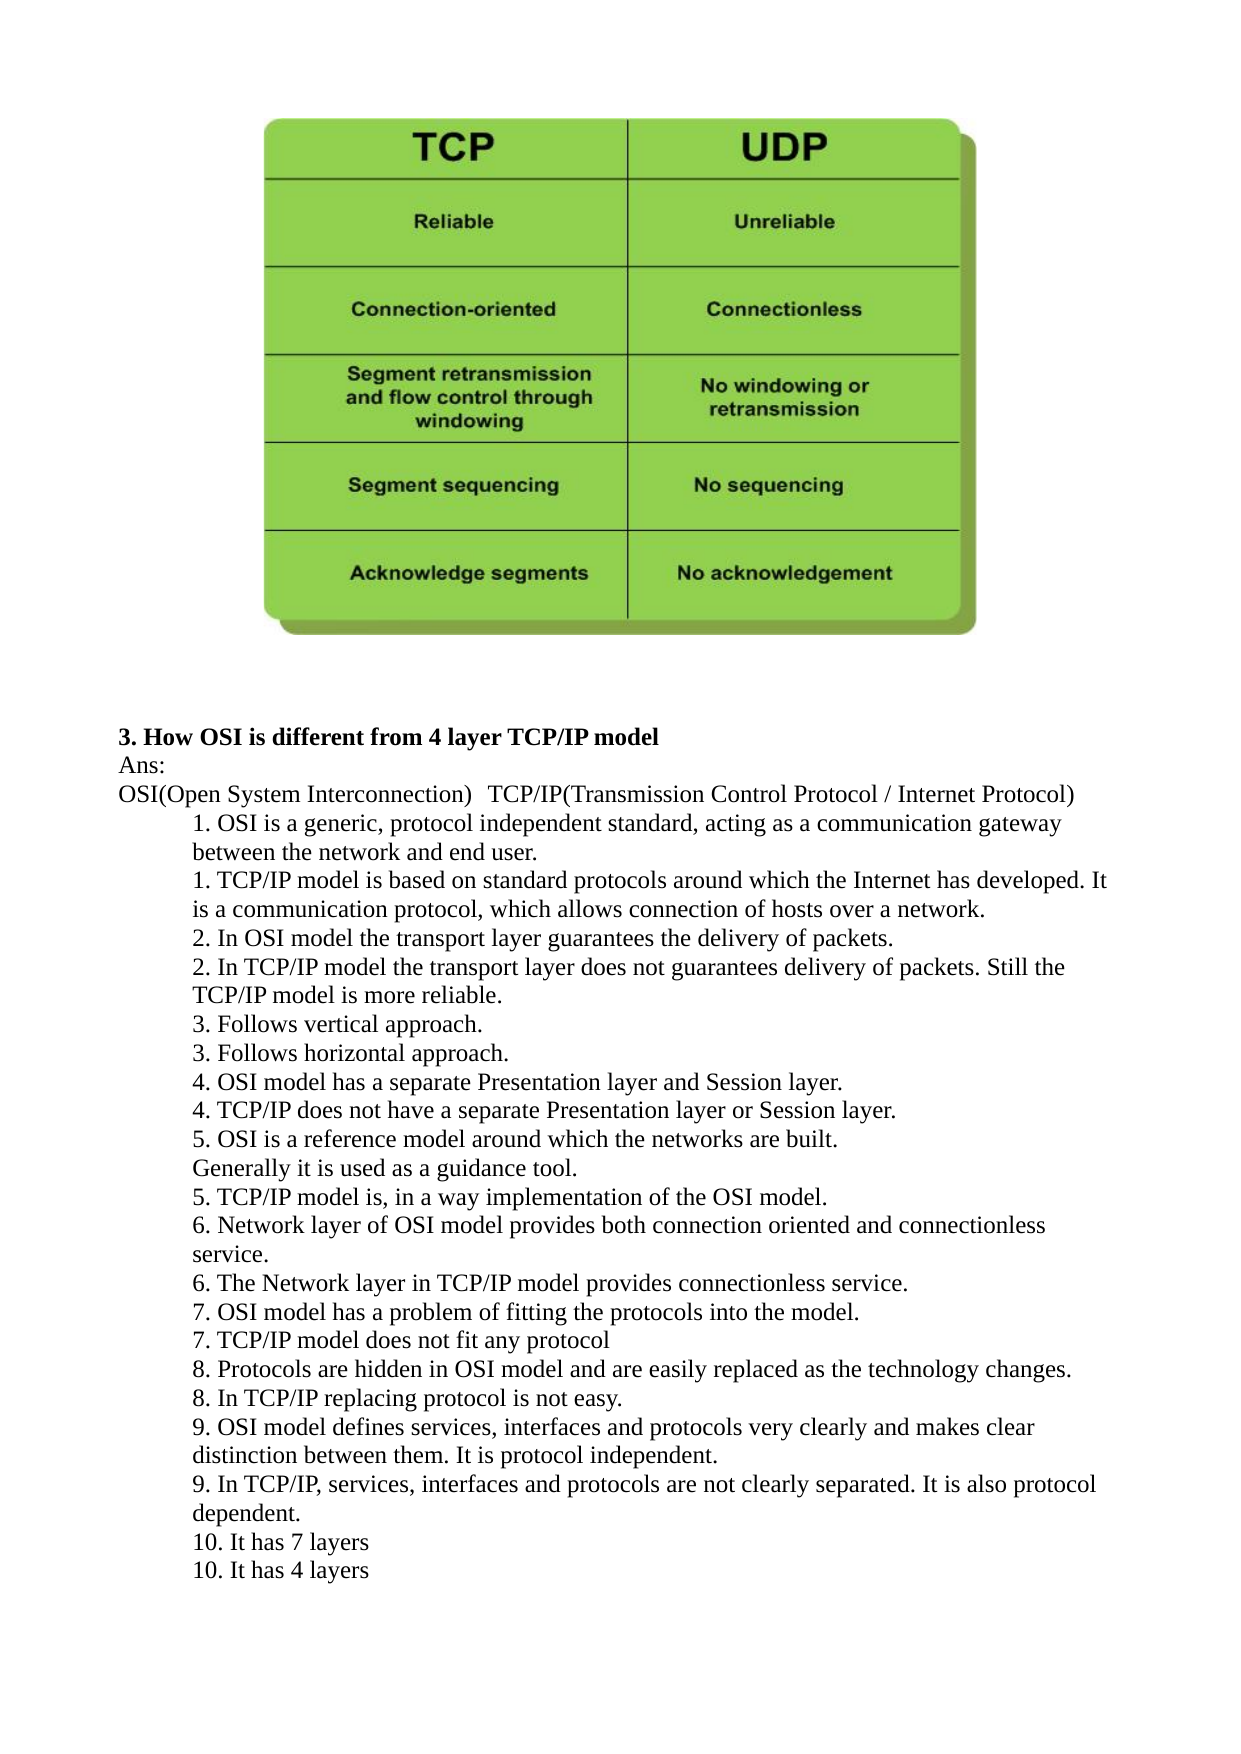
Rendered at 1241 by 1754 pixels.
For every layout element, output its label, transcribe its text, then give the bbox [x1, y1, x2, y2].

text 3. How OSI is different from 4 layer TCP/IP model [118, 722, 1122, 751]
text 6. The Network layer in TCP/IP model provides connectionless service. [192, 1268, 1122, 1297]
text 2. In OSI model the transport layer guarantees the delivery of packets. [192, 923, 1122, 952]
text 3. Follows horizontal approach. [192, 1038, 1122, 1067]
text 1. TCP/IP model is based on standard protocols around which the Internet has developed. It is a communication protocol, which allows connection of hosts over a network. [192, 866, 1122, 923]
text 7. OSI model has a problem of fitting the protocols into the model. [192, 1297, 1122, 1326]
text Ans: [118, 751, 1122, 779]
text 8. Protocols are hidden in OSI model and are easily replaced as the technology changes. [192, 1354, 1122, 1383]
text 5. TCP/IP model is, in a way implementation of the OSI model. [192, 1182, 1122, 1211]
text 10. It has 7 layers [192, 1527, 1122, 1556]
text 9. In TCP/IP, services, interfaces and protocols are not clearly separated. It is also protocol dependent. [192, 1469, 1122, 1527]
text 8. In TCP/IP replacing protocol is not easy. [192, 1383, 1122, 1412]
text 3. Follows vertical approach. [192, 1009, 1122, 1038]
text 5. OSI is a reference model around which the networks are built. [192, 1124, 1122, 1153]
text 2. In TCP/IP model the transport layer does not guarantees delivery of packets. Still the TCP/IP model is more reliable. [192, 952, 1122, 1009]
text OSI(Open System Interconnection) TCP/IP(Transmission Control Protocol / Internet Protocol) [118, 779, 1122, 808]
text 1. OSI is a generic, protocol independent standard, acting as a communication gateway between the network and end user. [192, 808, 1122, 866]
text 6. Network layer of OSI model provides both connection oriented and connectionless service. [192, 1211, 1122, 1268]
text 10. It has 4 layers [192, 1556, 1122, 1584]
text Generally it is used as a guidance tool. [192, 1153, 1122, 1182]
text 4. TCP/IP does not have a separate Presentation layer or Session layer. [192, 1096, 1122, 1124]
text 9. OSI model defines services, interfaces and protocols very clearly and makes clear distinction between them. It is protocol independent. [192, 1412, 1122, 1469]
picture [263, 118, 977, 635]
text 4. OSI model has a separate Presentation layer and Session layer. [192, 1067, 1122, 1096]
text 7. TCP/IP model does not fit any protocol [192, 1326, 1122, 1354]
